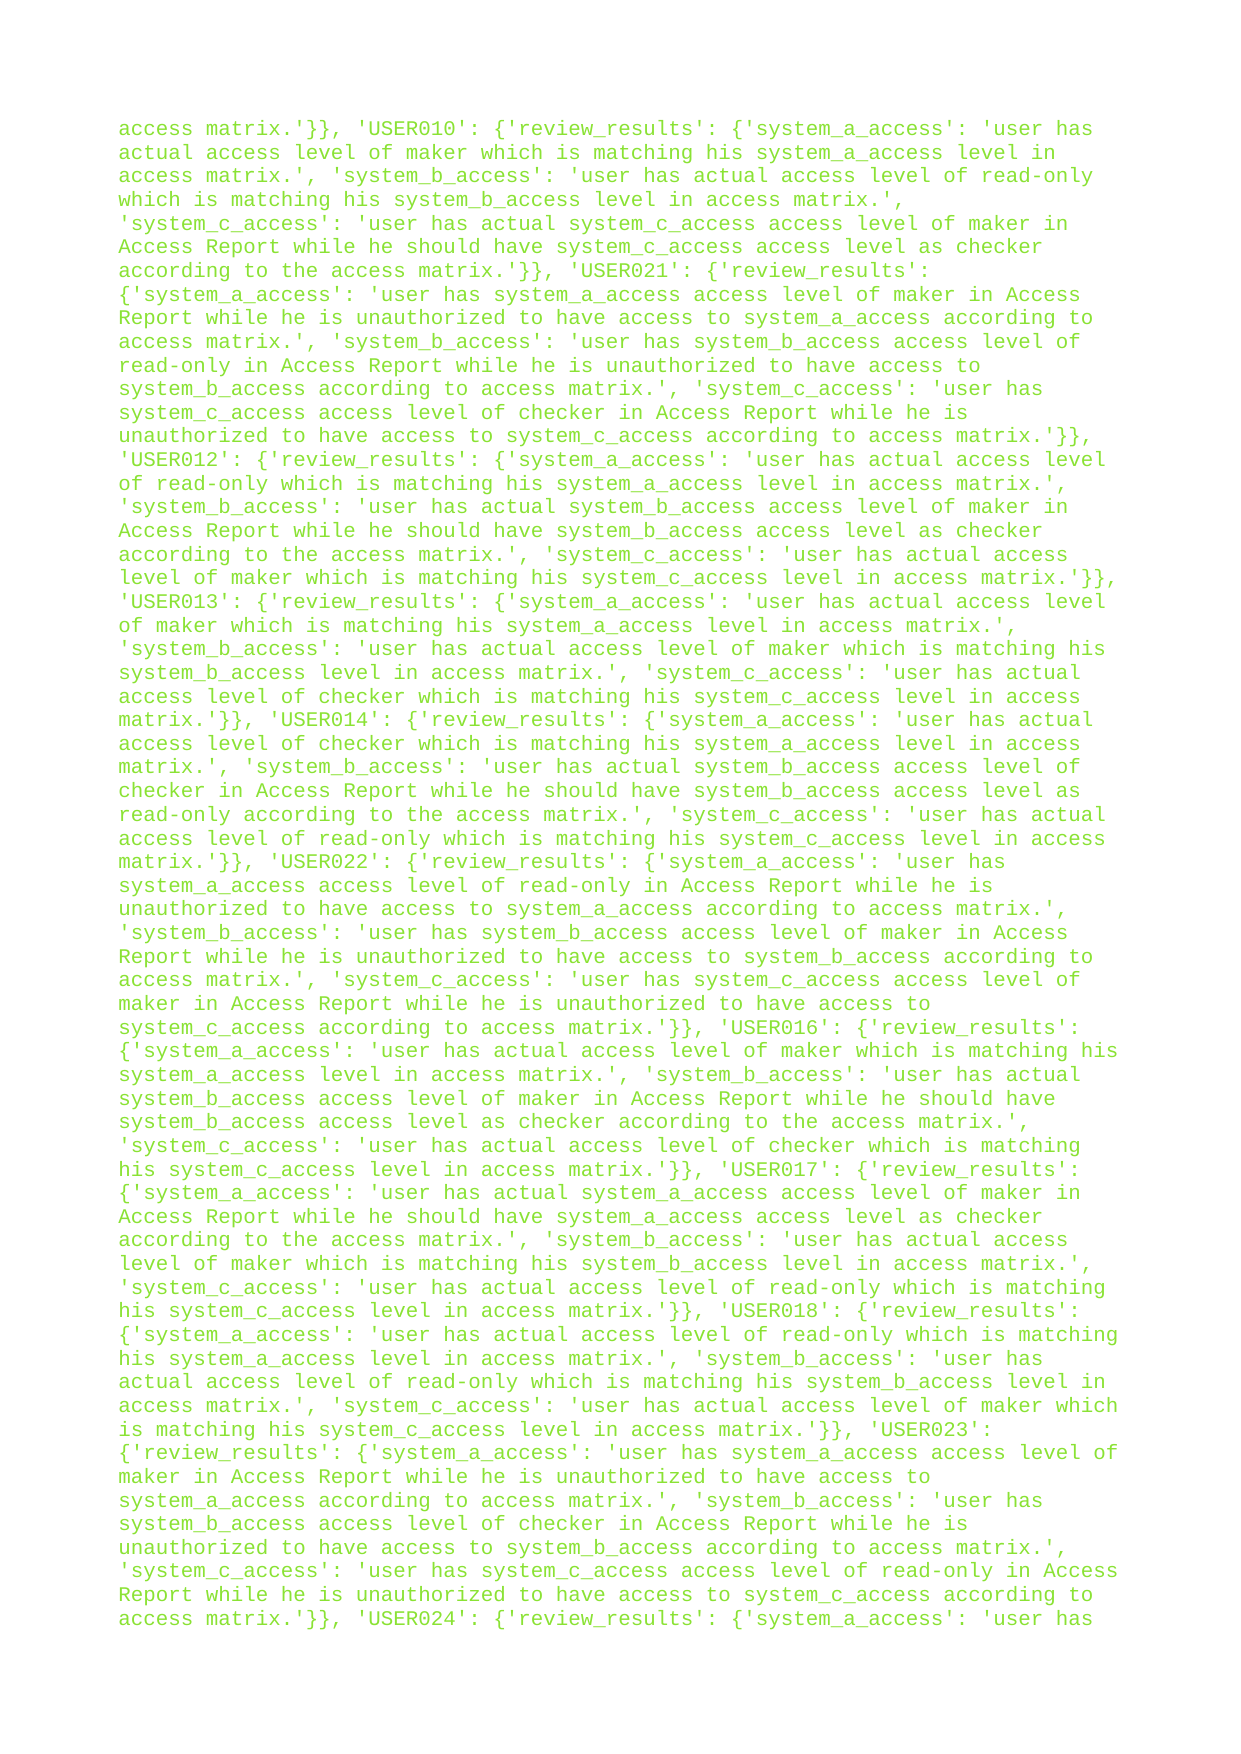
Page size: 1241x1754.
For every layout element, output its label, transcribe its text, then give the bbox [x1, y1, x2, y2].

text access matrix.'}}, 'USER010': {'review_results': {'system_a_access': 'user has actual access level of maker which is matching his system_a_access level in access matrix.', 'system_b_access': 'user has actual access level of read-only which is matching his system_b_access level in access matrix.', 'system_c_access': 'user has actual system_c_access access level of maker in Access Report while he should have system_c_access access level as checker according to the access matrix.'}}, 'USER021': {'review_results': {'system_a_access': 'user has system_a_access access level of maker in Access Report while he is unauthorized to have access to system_a_access according to access matrix.', 'system_b_access': 'user has system_b_access access level of read-only in Access Report while he is unauthorized to have access to system_b_access according to access matrix.', 'system_c_access': 'user has system_c_access access level of checker in Access Report while he is unauthorized to have access to system_c_access according to access matrix.'}}, 'USER012': {'review_results': {'system_a_access': 'user has actual access level of read-only which is matching his system_a_access level in access matrix.', 'system_b_access': 'user has actual system_b_access access level of maker in Access Report while he should have system_b_access access level as checker according to the access matrix.', 'system_c_access': 'user has actual access level of maker which is matching his system_c_access level in access matrix.'}}, 'USER013': {'review_results': {'system_a_access': 'user has actual access level of maker which is matching his system_a_access level in access matrix.', 'system_b_access': 'user has actual access level of maker which is matching his system_b_access level in access matrix.', 'system_c_access': 'user has actual access level of checker which is matching his system_c_access level in access matrix.'}}, 'USER014': {'review_results': {'system_a_access': 'user has actual access level of checker which is matching his system_a_access level in access matrix.', 'system_b_access': 'user has actual system_b_access access level of checker in Access Report while he should have system_b_access access level as read-only according to the access matrix.', 'system_c_access': 'user has actual access level of read-only which is matching his system_c_access level in access matrix.'}}, 'USER022': {'review_results': {'system_a_access': 'user has system_a_access access level of read-only in Access Report while he is unauthorized to have access to system_a_access according to access matrix.', 'system_b_access': 'user has system_b_access access level of maker in Access Report while he is unauthorized to have access to system_b_access according to access matrix.', 'system_c_access': 'user has system_c_access access level of maker in Access Report while he is unauthorized to have access to system_c_access according to access matrix.'}}, 'USER016': {'review_results': {'system_a_access': 'user has actual access level of maker which is matching his system_a_access level in access matrix.', 'system_b_access': 'user has actual system_b_access access level of maker in Access Report while he should have system_b_access access level as checker according to the access matrix.', 'system_c_access': 'user has actual access level of checker which is matching his system_c_access level in access matrix.'}}, 'USER017': {'review_results': {'system_a_access': 'user has actual system_a_access access level of maker in Access Report while he should have system_a_access access level as checker according to the access matrix.', 'system_b_access': 'user has actual access level of maker which is matching his system_b_access level in access matrix.', 'system_c_access': 'user has actual access level of read-only which is matching his system_c_access level in access matrix.'}}, 'USER018': {'review_results': {'system_a_access': 'user has actual access level of read-only which is matching his system_a_access level in access matrix.', 'system_b_access': 'user has actual access level of read-only which is matching his system_b_access level in access matrix.', 'system_c_access': 'user has actual access level of maker which is matching his system_c_access level in access matrix.'}}, 'USER023': {'review_results': {'system_a_access': 'user has system_a_access access level of maker in Access Report while he is unauthorized to have access to system_a_access according to access matrix.', 'system_b_access': 'user has system_b_access access level of checker in Access Report while he is unauthorized to have access to system_b_access according to access matrix.', 'system_c_access': 'user has system_c_access access level of read-only in Access Report while he is unauthorized to have access to system_c_access according to access matrix.'}}, 'USER024': {'review_results': {'system_a_access': 'user has [118, 118, 1122, 1631]
